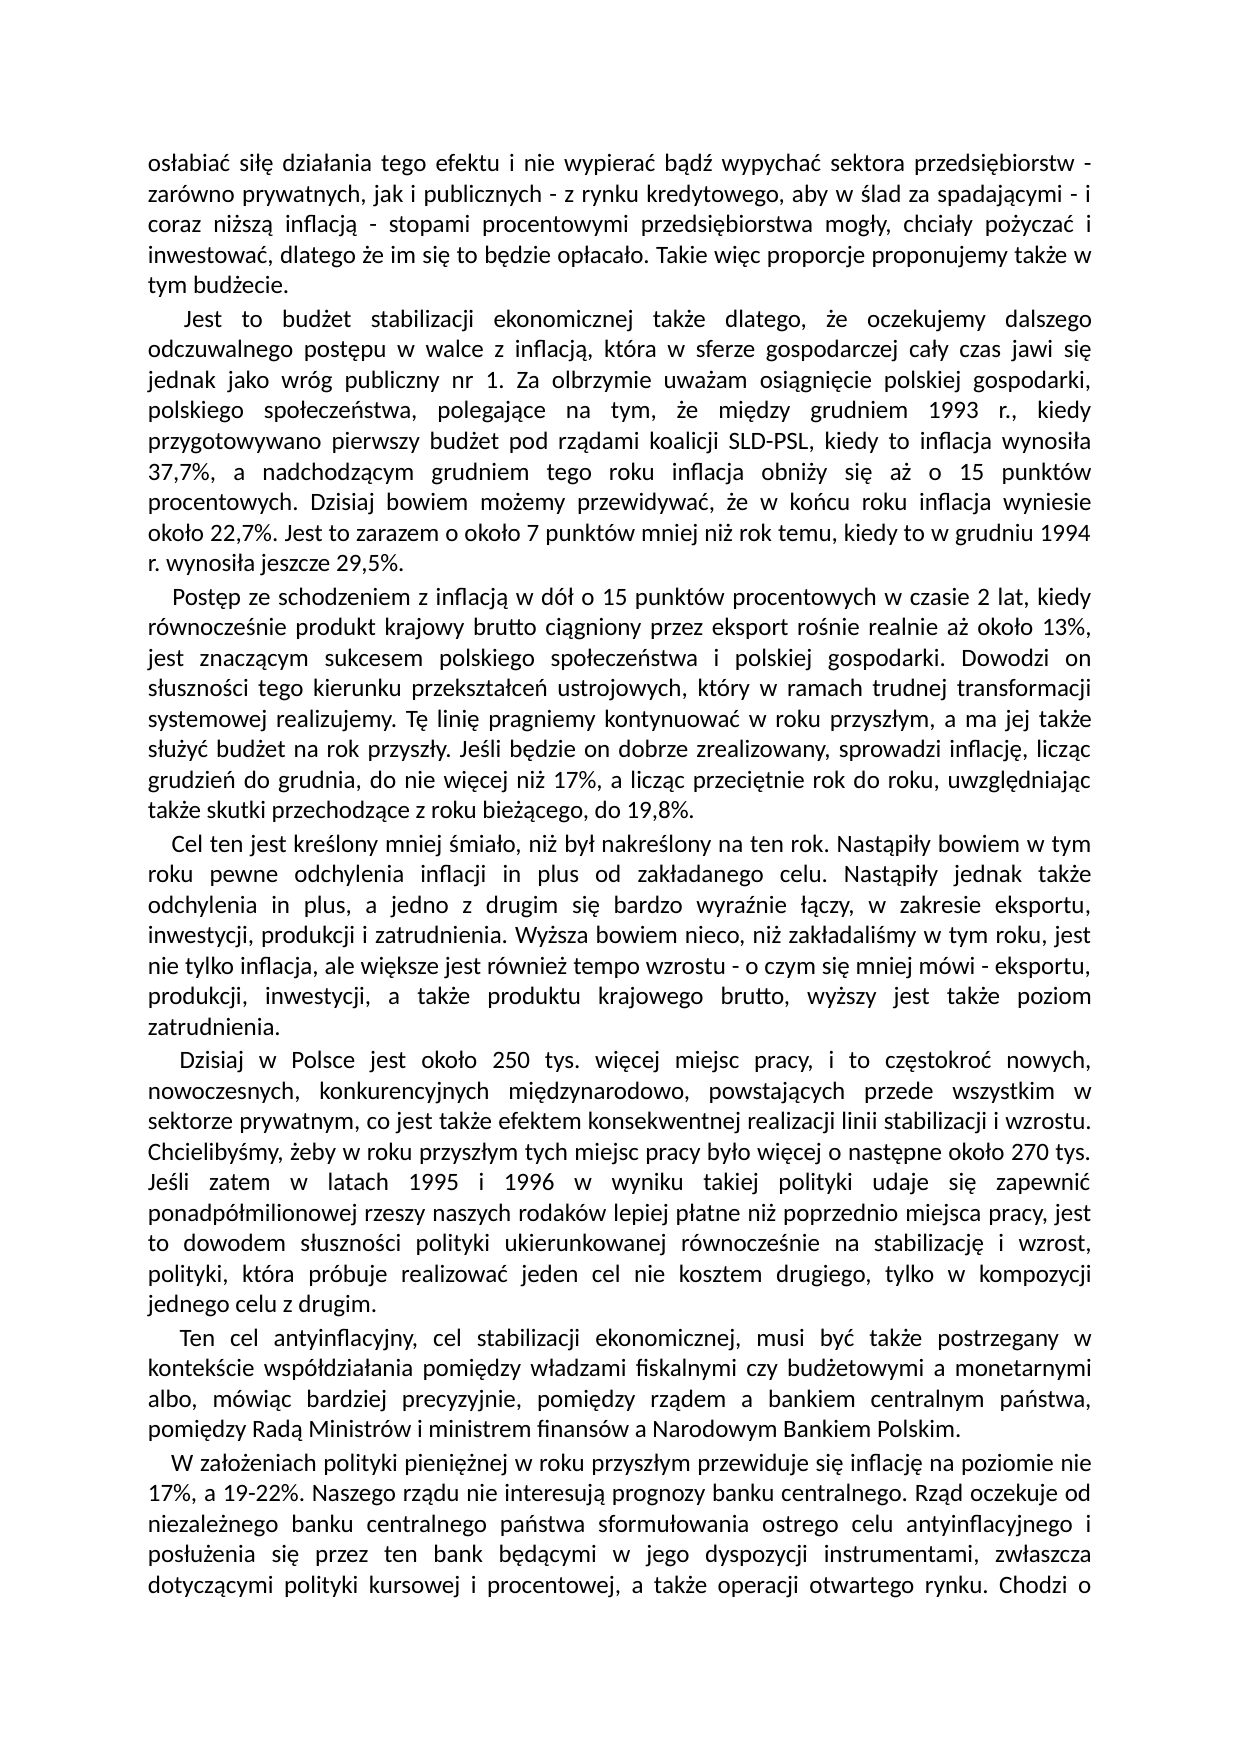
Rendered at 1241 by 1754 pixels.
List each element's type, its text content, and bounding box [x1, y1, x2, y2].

text Postęp ze schodzeniem z inflacją w dół o 15 punktów procentowych w czasie 2 lat, kiedy równocześnie produkt krajowy brutto ciągniony przez eksport rośnie realnie aż około 13%, jest znaczącym sukcesem polskiego społeczeństwa i polskiej gospodarki. Dowodzi on słuszności tego kierunku przekształceń ustrojowych, który w ramach trudnej transformacji systemowej realizujemy. Tę linię pragniemy kontynuować w roku przyszłym, a ma jej także służyć budżet na rok przyszły. Jeśli będzie on dobrze zrealizowany, sprowadzi inflację, licząc grudzień do grudnia, do nie więcej niż 17%, a licząc przeciętnie rok do roku, uwzględniając także skutki przechodzące z roku bieżącego, do 19,8%. [148, 581, 1093, 825]
text Jest to budżet stabilizacji ekonomicznej także dlatego, że oczekujemy dalszego odczuwalnego postępu w walce z inflacją, która w sferze gospodarczej cały czas jawi się jednak jako wróg publiczny nr 1. Za olbrzymie uważam osiągnięcie polskiej gospodarki, polskiego społeczeństwa, polegające na tym, że między grudniem 1993 r., kiedy przygotowywano pierwszy budżet pod rządami koalicji SLD-PSL, kiedy to inflacja wynosiła 37,7%, a nadchodzącym grudniem tego roku inflacja obniży się aż o 15 punktów procentowych. Dzisiaj bowiem możemy przewidywać, że w końcu roku inflacja wyniesie około 22,7%. Jest to zarazem o około 7 punktów mniej niż rok temu, kiedy to w grudniu 1994 r. wynosiła jeszcze 29,5%. [148, 303, 1093, 578]
text Dzisiaj w Polsce jest około 250 tys. więcej miejsc pracy, i to częstokroć nowych, nowoczesnych, konkurencyjnych międzynarodowo, powstających przede wszystkim w sektorze prywatnym, co jest także efektem konsekwentnej realizacji linii stabilizacji i wzrostu. Chcielibyśmy, żeby w roku przyszłym tych miejsc pracy było więcej o następne około 270 tys. Jeśli zatem w latach 1995 i 1996 w wyniku takiej polityki udaje się zapewnić ponadpółmilionowej rzeszy naszych rodaków lepiej płatne niż poprzednio miejsca pracy, jest to dowodem słuszności polityki ukierunkowanej równocześnie na stabilizację i wzrost, polityki, która próbuje realizować jeden cel nie kosztem drugiego, tylko w kompozycji jednego celu z drugim. [148, 1044, 1093, 1319]
text osłabiać siłę działania tego efektu i nie wypierać bądź wypychać sektora przedsiębiorstw - zarówno prywatnych, jak i publicznych - z rynku kredytowego, aby w ślad za spadającymi - i coraz niższą inflacją - stopami procentowymi przedsiębiorstwa mogły, chciały pożyczać i inwestować, dlatego że im się to będzie opłacało. Takie więc proporcje proponujemy także w tym budżecie. [148, 148, 1093, 300]
text W założeniach polityki pieniężnej w roku przyszłym przewiduje się inflację na poziomie nie 17%, a 19-22%. Naszego rządu nie interesują prognozy banku centralnego. Rząd oczekuje od niezależnego banku centralnego państwa sformułowania ostrego celu antyinflacyjnego i posłużenia się przez ten bank będącymi w jego dyspozycji instrumentami, zwłaszcza dotyczącymi polityki kursowej i procentowej, a także operacji otwartego rynku. Chodzi o [148, 1447, 1093, 1599]
text Ten cel antyinflacyjny, cel stabilizacji ekonomicznej, musi być także postrzegany w kontekście współdziałania pomiędzy władzami fiskalnymi czy budżetowymi a monetarnymi albo, mówiąc bardziej precyzyjnie, pomiędzy rządem a bankiem centralnym państwa, pomiędzy Radą Ministrów i ministrem finansów a Narodowym Bankiem Polskim. [148, 1322, 1093, 1444]
text Cel ten jest kreślony mniej śmiało, niż był nakreślony na ten rok. Nastąpiły bowiem w tym roku pewne odchylenia inflacji in plus od zakładanego celu. Nastąpiły jednak także odchylenia in plus, a jedno z drugim się bardzo wyraźnie łączy, w zakresie eksportu, inwestycji, produkcji i zatrudnienia. Wyższa bowiem nieco, niż zakładaliśmy w tym roku, jest nie tylko inflacja, ale większe jest również tempo wzrostu - o czym się mniej mówi - eksportu, produkcji, inwestycji, a także produktu krajowego brutto, wyższy jest także poziom zatrudnienia. [148, 828, 1093, 1041]
